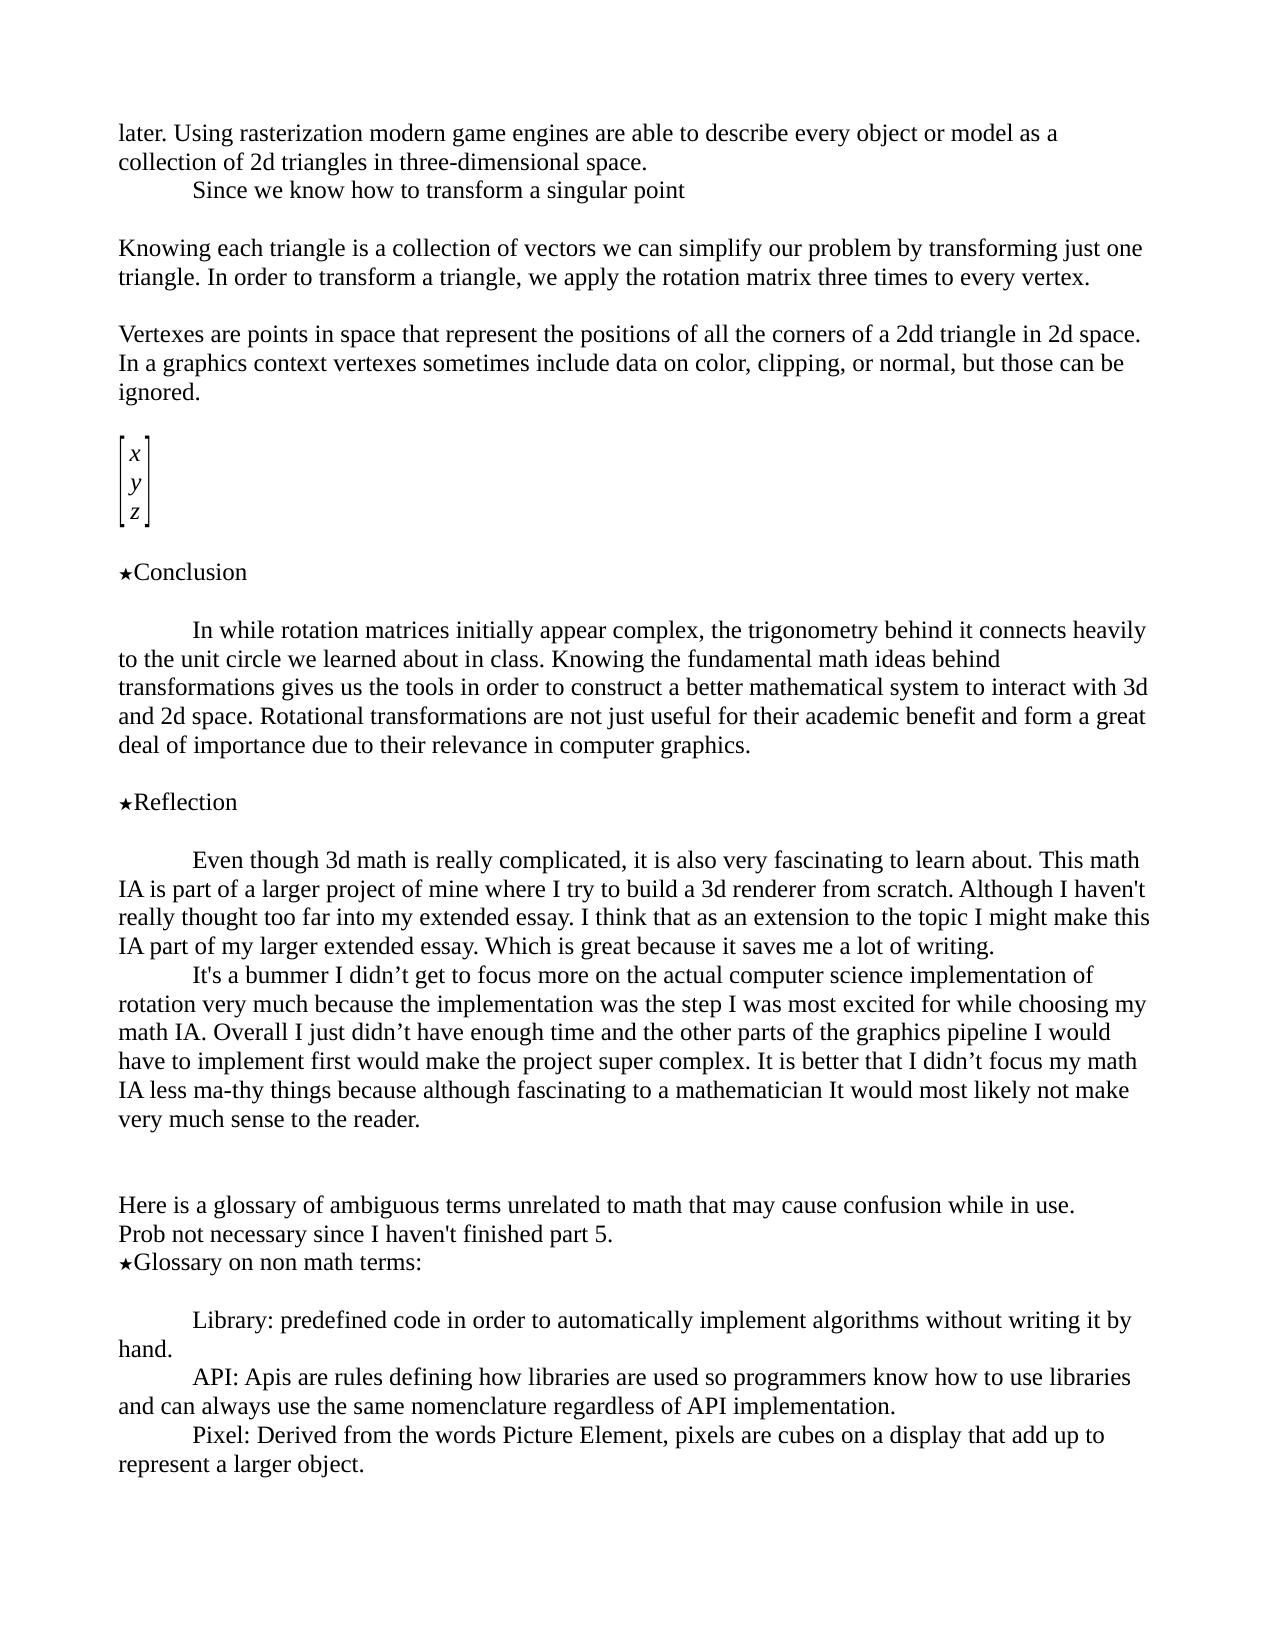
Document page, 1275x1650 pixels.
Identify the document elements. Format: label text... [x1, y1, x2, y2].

text In while rotation matrices initially appear complex, the trigonometry behind it connects heavily to the unit circle we learned about in class. Knowing the fundamental math ideas behind transformations gives us the tools in order to construct a better mathematical system to interact with 3d and 2d space. Rotational transformations are not just useful for their academic benefit and form a great deal of importance due to their relevance in computer graphics. [118, 615, 1157, 759]
text Vertexes are points in space that represent the positions of all the corners of a 2dd triangle in 2d space. In a graphics context vertexes sometimes include data on color, clipping, or normal, but those can be ignored. [118, 319, 1157, 406]
text API: Apis are rules defining how libraries are used so programmers know how to use libraries and can always use the same nomenclature regardless of API implementation. [118, 1362, 1157, 1420]
text Since we know how to transform a singular point [118, 176, 1157, 204]
text Even though 3d math is really complicated, it is also very fascinating to learn about. This math IA is part of a larger project of mine where I try to build a 3d renderer from scratch. Although I haven't really thought too far into my extended essay. I think that as an extension to the topic I might make this IA part of my larger extended essay. Which is great because it saves me a lot of writing. [118, 845, 1157, 960]
text Library: predefined code in order to automatically implement algorithms without writing it by hand. [118, 1305, 1157, 1362]
text ★Conclusion [118, 557, 1157, 586]
text Pixel: Derived from the words Picture Element, pixels are cubes on a display that add up to represent a larger object. [118, 1420, 1157, 1477]
text ★Glossary on non math terms: [118, 1247, 1157, 1276]
text Prob not necessary since I haven't finished part 5. [118, 1219, 1157, 1247]
text It's a bummer I didn’t get to focus more on the actual computer science implementation of rotation very much because the implementation was the step I was most excited for while choosing my math IA. Overall I just didn’t have enough time and the other parts of the graphics pipeline I would have to implement first would make the project super complex. It is better that I didn’t focus my math IA less ma-thy things because although fascinating to a mathematician It would most likely not make very much sense to the reader. [118, 960, 1157, 1132]
text Knowing each triangle is a collection of vectors we can simplify our problem by transforming just one triangle. In order to transform a triangle, we apply the rotation matrix three times to every vertex. [118, 233, 1157, 291]
text ★Reflection [118, 787, 1157, 816]
text Here is a glossary of ambiguous terms unrelated to math that may cause confusion while in use. [118, 1190, 1157, 1219]
text later. Using rasterization modern game engines are able to describe every object or model as a collection of 2d triangles in three-dimensional space. [118, 118, 1157, 176]
